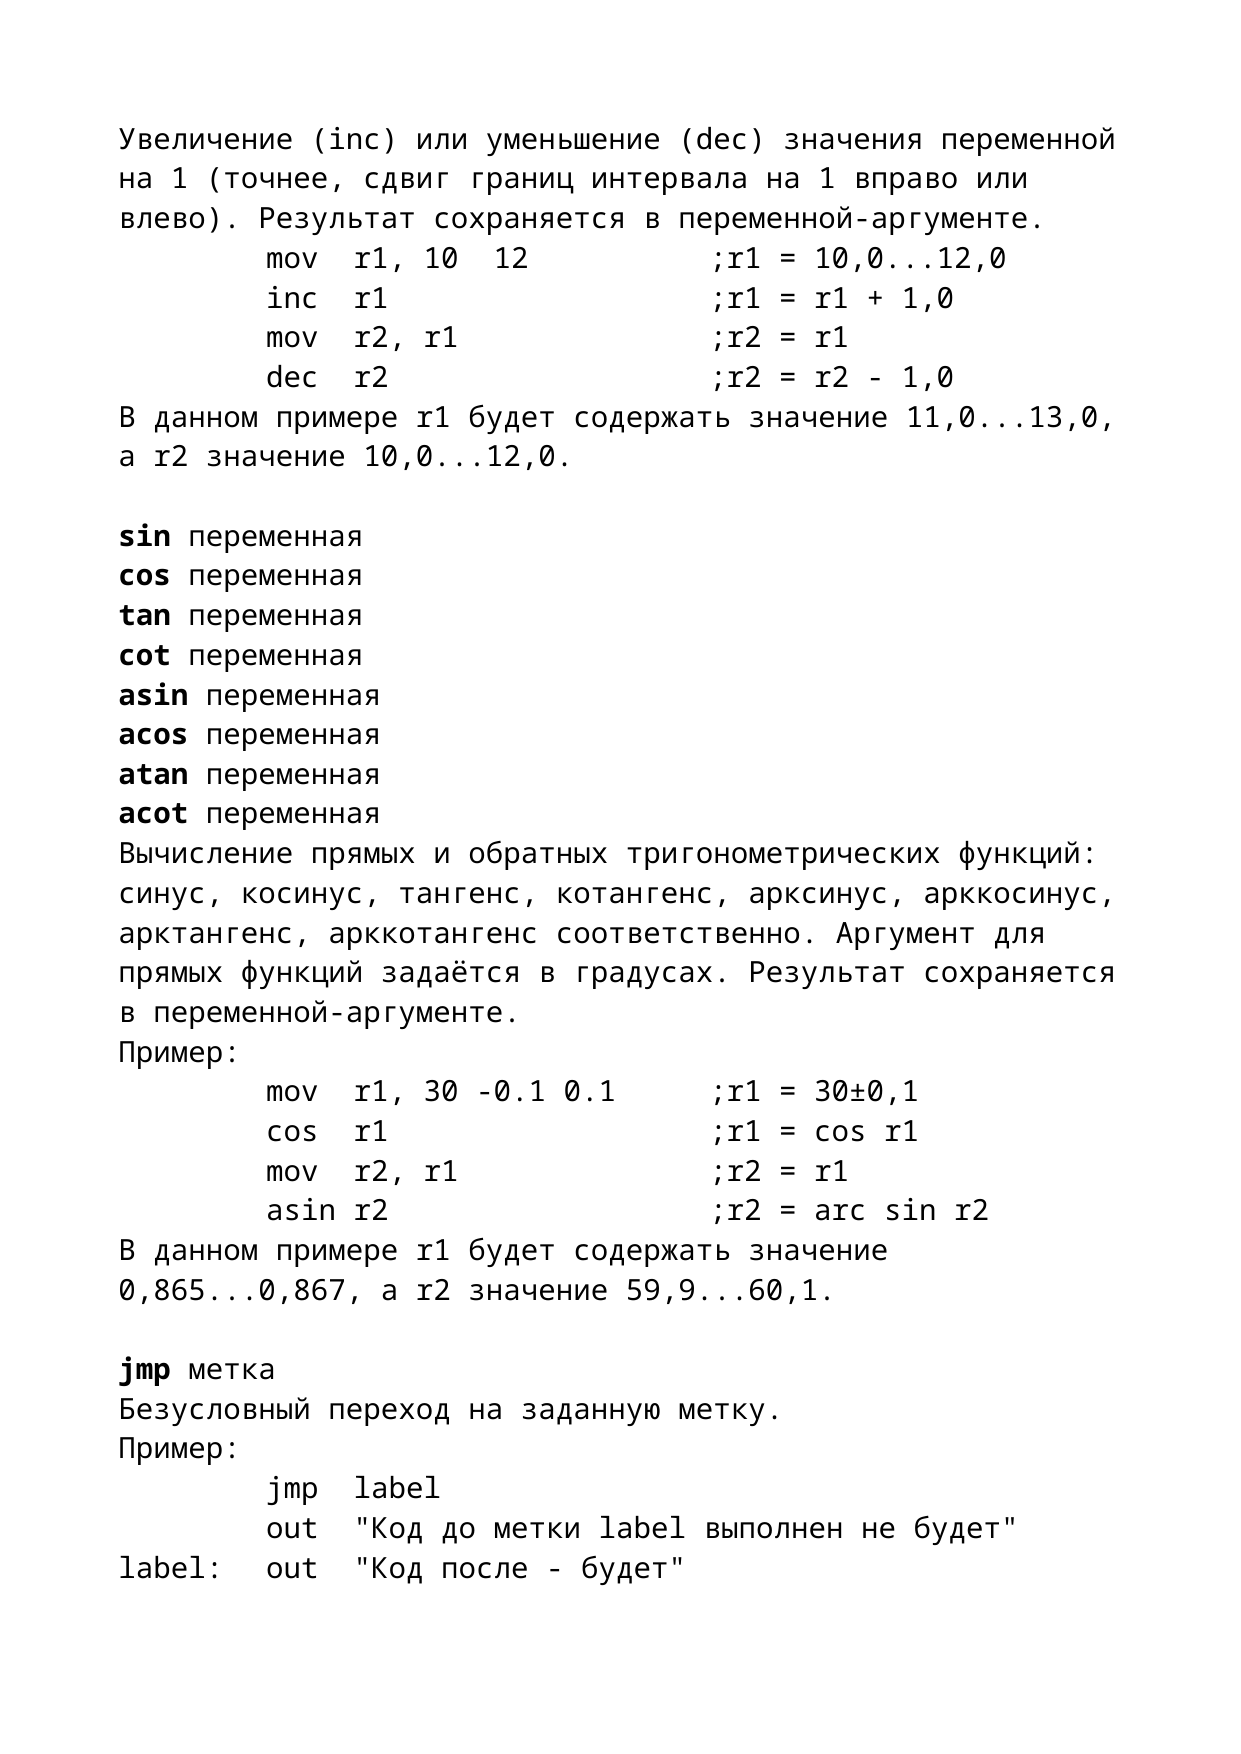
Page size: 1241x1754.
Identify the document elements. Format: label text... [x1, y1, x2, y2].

text В данном примере r1 будет содержать значение 11,0...13,0, а r2 значение 10,0...12,0. [118, 396, 1122, 475]
text Увеличение (inc) или уменьшение (dec) значения переменной на 1 (точнее, сдвиг границ интервала на 1 вправо или влево). Результат сохраняется в переменной-аргументе. [118, 118, 1122, 237]
text Вычисление прямых и обратных тригонометрических функций: синус, косинус, тангенс, котангенс, арксинус, арккосинус, арктангенс, арккотангенс соответственно. Аргумент для прямых функций задаётся в градусах. Результат сохраняется в переменной-аргументе. [118, 832, 1122, 1031]
text mov r2, r1 ;r2 = r1 [118, 317, 1122, 356]
text jmp label [118, 1467, 1122, 1507]
text jmp метка [118, 1348, 1122, 1388]
text acot переменная [118, 793, 1122, 832]
text В данном примере r1 будет содержать значение 0,865...0,867, а r2 значение 59,9...60,1. [118, 1229, 1122, 1309]
text acos переменная [118, 713, 1122, 753]
text Пример: [118, 1031, 1122, 1071]
text atan переменная [118, 753, 1122, 793]
text label: out "Код после - будет" [118, 1547, 1122, 1587]
text asin r2 ;r2 = arc sin r2 [118, 1190, 1122, 1229]
text tan переменная [118, 594, 1122, 634]
text mov r1, 10 12 ;r1 = 10,0...12,0 [118, 237, 1122, 277]
text dec r2 ;r2 = r2 - 1,0 [118, 356, 1122, 396]
text mov r1, 30 -0.1 0.1 ;r1 = 30±0,1 [118, 1071, 1122, 1110]
text sin переменная [118, 515, 1122, 555]
text mov r2, r1 ;r2 = r1 [118, 1150, 1122, 1190]
text Пример: [118, 1428, 1122, 1467]
text out "Код до метки label выполнен не будет" [118, 1507, 1122, 1547]
text cot переменная [118, 634, 1122, 674]
text asin переменная [118, 674, 1122, 713]
text Безусловный переход на заданную метку. [118, 1388, 1122, 1428]
text inc r1 ;r1 = r1 + 1,0 [118, 277, 1122, 317]
text cos переменная [118, 555, 1122, 594]
text cos r1 ;r1 = cos r1 [118, 1110, 1122, 1150]
